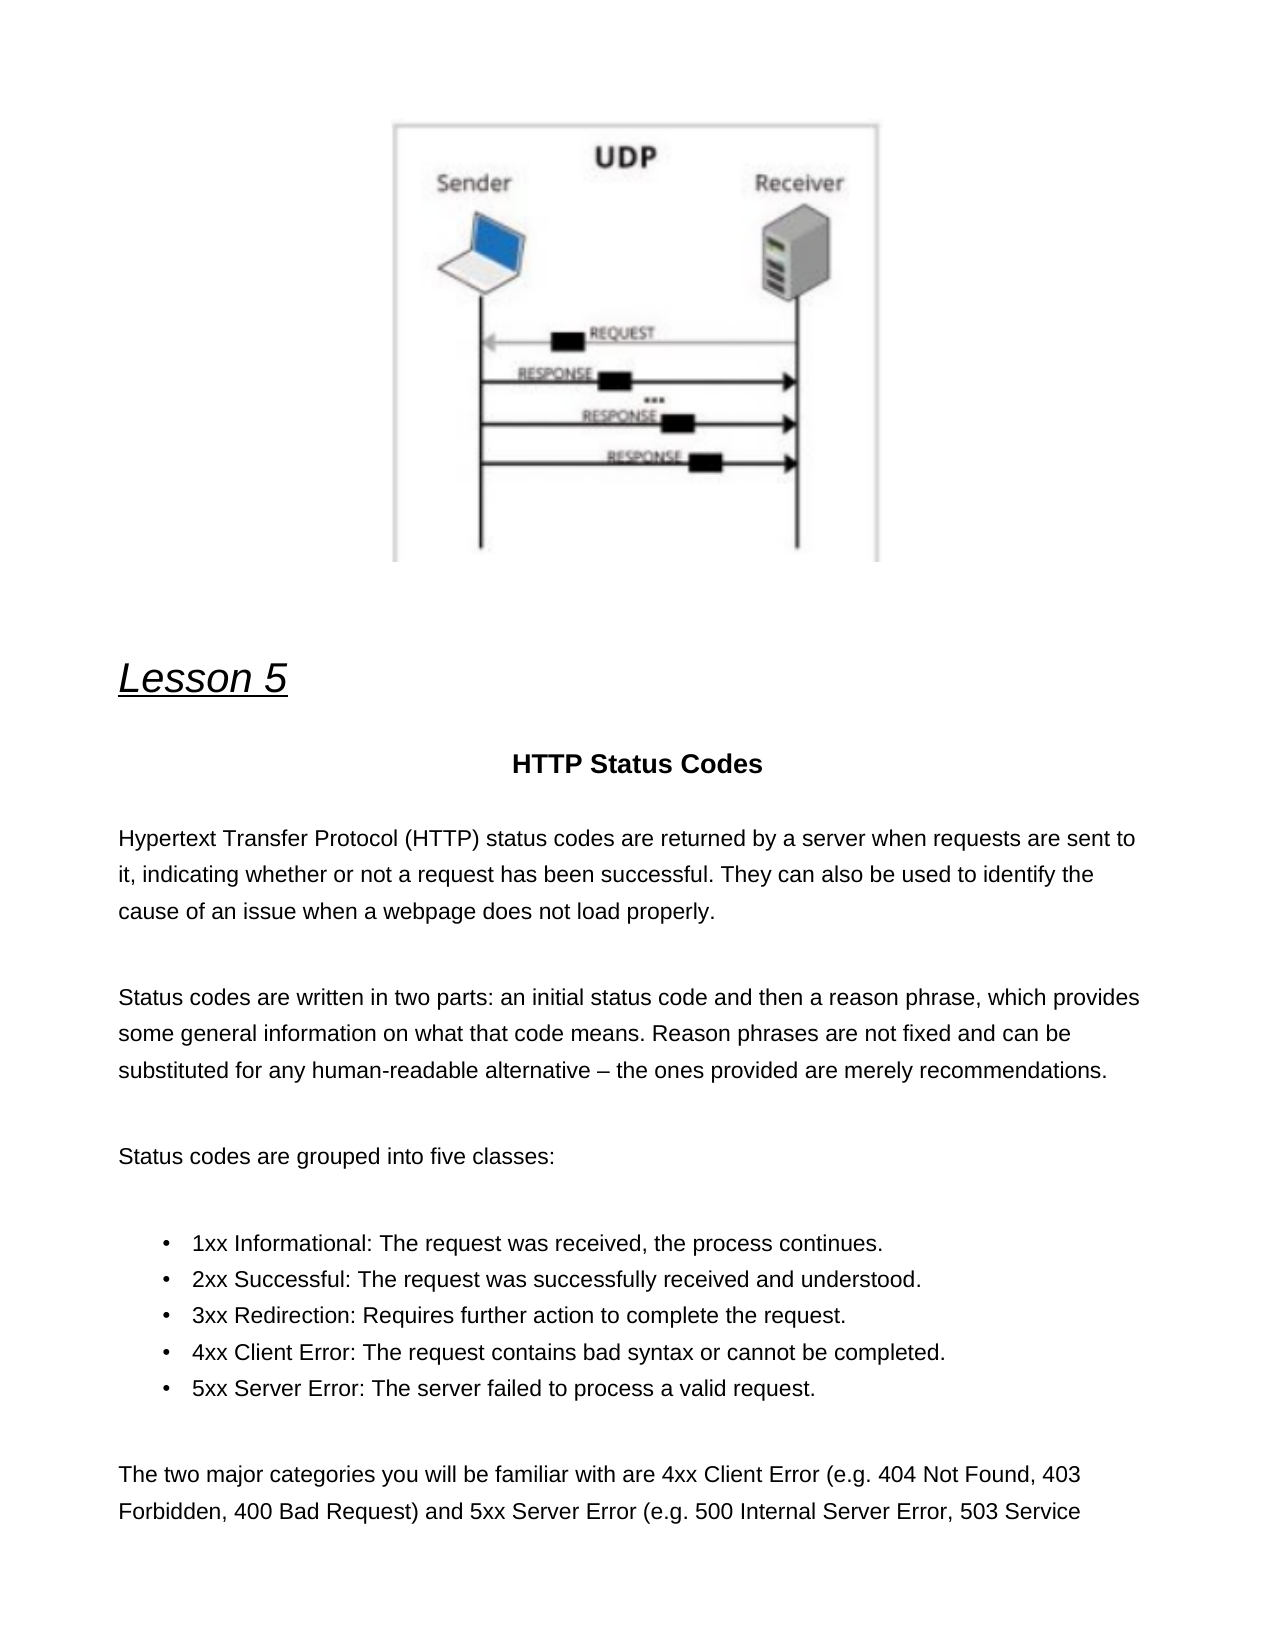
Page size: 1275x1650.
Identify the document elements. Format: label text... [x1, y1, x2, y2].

list 5xx Server Error: The server failed to process a valid request. [162, 1375, 1157, 1401]
list 4xx Client Error: The request contains bad syntax or cannot be completed. [162, 1338, 1157, 1365]
list 1xx Informational: The request was received, the process continues. [162, 1229, 1157, 1256]
list 2xx Successful: The request was successfully received and understood. [162, 1266, 1157, 1292]
list 3xx Redirection: Requires further action to complete the request. [162, 1302, 1157, 1328]
subtitle HTTP Status Codes [118, 748, 1157, 780]
text Status codes are grouped into five classes: [118, 1143, 1157, 1169]
text Lesson 5 [118, 653, 1157, 701]
text Status codes are written in two parts: an initial status code and then a reason phrase, which provides some general information on what that code means. Reason phrases are not fixed and can be substituted for any human-readable alternative – the ones provided are merely recommendations. [118, 984, 1157, 1083]
picture [391, 118, 884, 562]
text The two major categories you will be familiar with are 4xx Client Error (e.g. 404 Not Found, 403 Forbidden, 400 Bad Request) and 5xx Server Error (e.g. 500 Internal Server Error, 503 Service [118, 1461, 1157, 1524]
text Hypertext Transfer Protocol (HTTP) status codes are returned by a server when requests are sent to it, indicating whether or not a request has been successful. They can also be used to identify the cause of an issue when a webpage does not load properly. [118, 825, 1157, 924]
